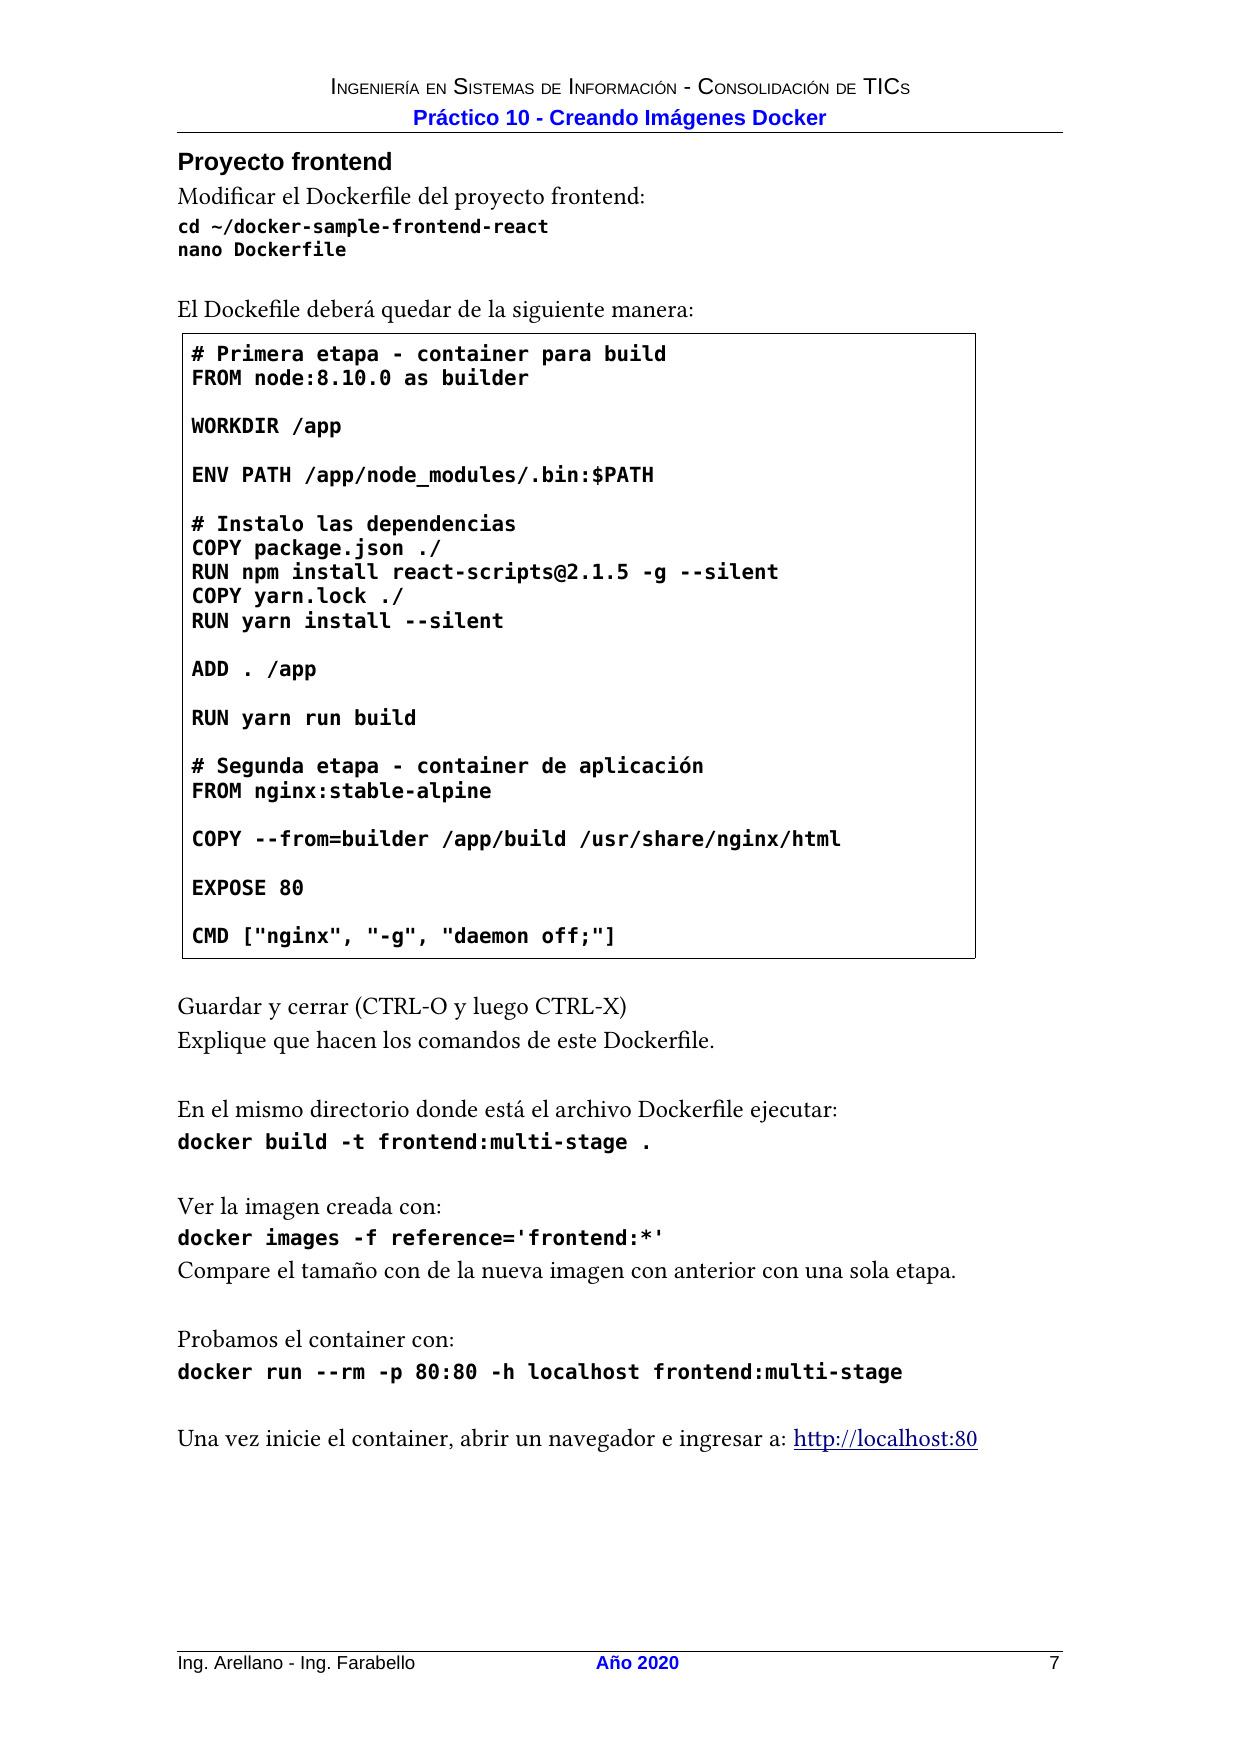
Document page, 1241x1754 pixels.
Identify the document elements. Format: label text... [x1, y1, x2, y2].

text nano Dockerfile [177, 238, 1063, 260]
text cd ~/docker-sample-frontend-react [177, 216, 1063, 238]
text Probamos el container con: [177, 1325, 1063, 1354]
text EXPOSE 80 [191, 876, 966, 900]
text [183, 334, 975, 958]
text Ver la imagen creada con: [177, 1192, 1063, 1220]
text COPY yarn.lock ./ [191, 584, 966, 609]
text RUN npm install react-scripts@2.1.5 -g --silent [191, 560, 966, 584]
text # Segunda etapa - container de aplicación [191, 754, 966, 779]
text docker build -t frontend:multi-stage . [177, 1130, 1063, 1154]
text # Primera etapa - container para build [191, 342, 966, 366]
text docker images -f reference='frontend:*' [177, 1226, 1063, 1251]
text Compare el tamaño con de la nueva imagen con anterior con una sola etapa. [177, 1256, 1063, 1285]
text ADD . /app [191, 657, 966, 682]
text WORKDIR /app [191, 415, 966, 439]
text FROM node:8.10.0 as builder [191, 366, 966, 390]
text En el mismo directorio donde está el archivo Dockerfile ejecutar: [177, 1096, 1063, 1124]
text Una vez inicie el container, abrir un navegador e ingresar a: http://localhost:80 [177, 1424, 1063, 1453]
text Modificar el Dockerfile del proyecto frontend: [177, 182, 1063, 211]
text docker run --rm -p 80:80 -h localhost frontend:multi-stage [177, 1360, 1063, 1384]
text Explique que hacen los comandos de este Dockerfile. [177, 1027, 1063, 1055]
text COPY --from=builder /app/build /usr/share/nginx/html [191, 827, 966, 852]
text ENV PATH /app/node_modules/.bin:$PATH [191, 463, 966, 487]
text CMD ["nginx", "-g", "daemon off;"] [191, 924, 966, 949]
text RUN yarn install --silent [191, 609, 966, 633]
text El Dockefile deberá quedar de la siguiente manera: [177, 295, 1063, 323]
text COPY package.json ./ [191, 536, 966, 560]
subtitle Proyecto frontend [177, 148, 1063, 176]
text FROM nginx:stable-alpine [191, 779, 966, 803]
text RUN yarn run build [191, 706, 966, 730]
text # Instalo las dependencias [191, 512, 966, 536]
text Guardar y cerrar (CTRL-O y luego CTRL-X) [177, 992, 1063, 1021]
